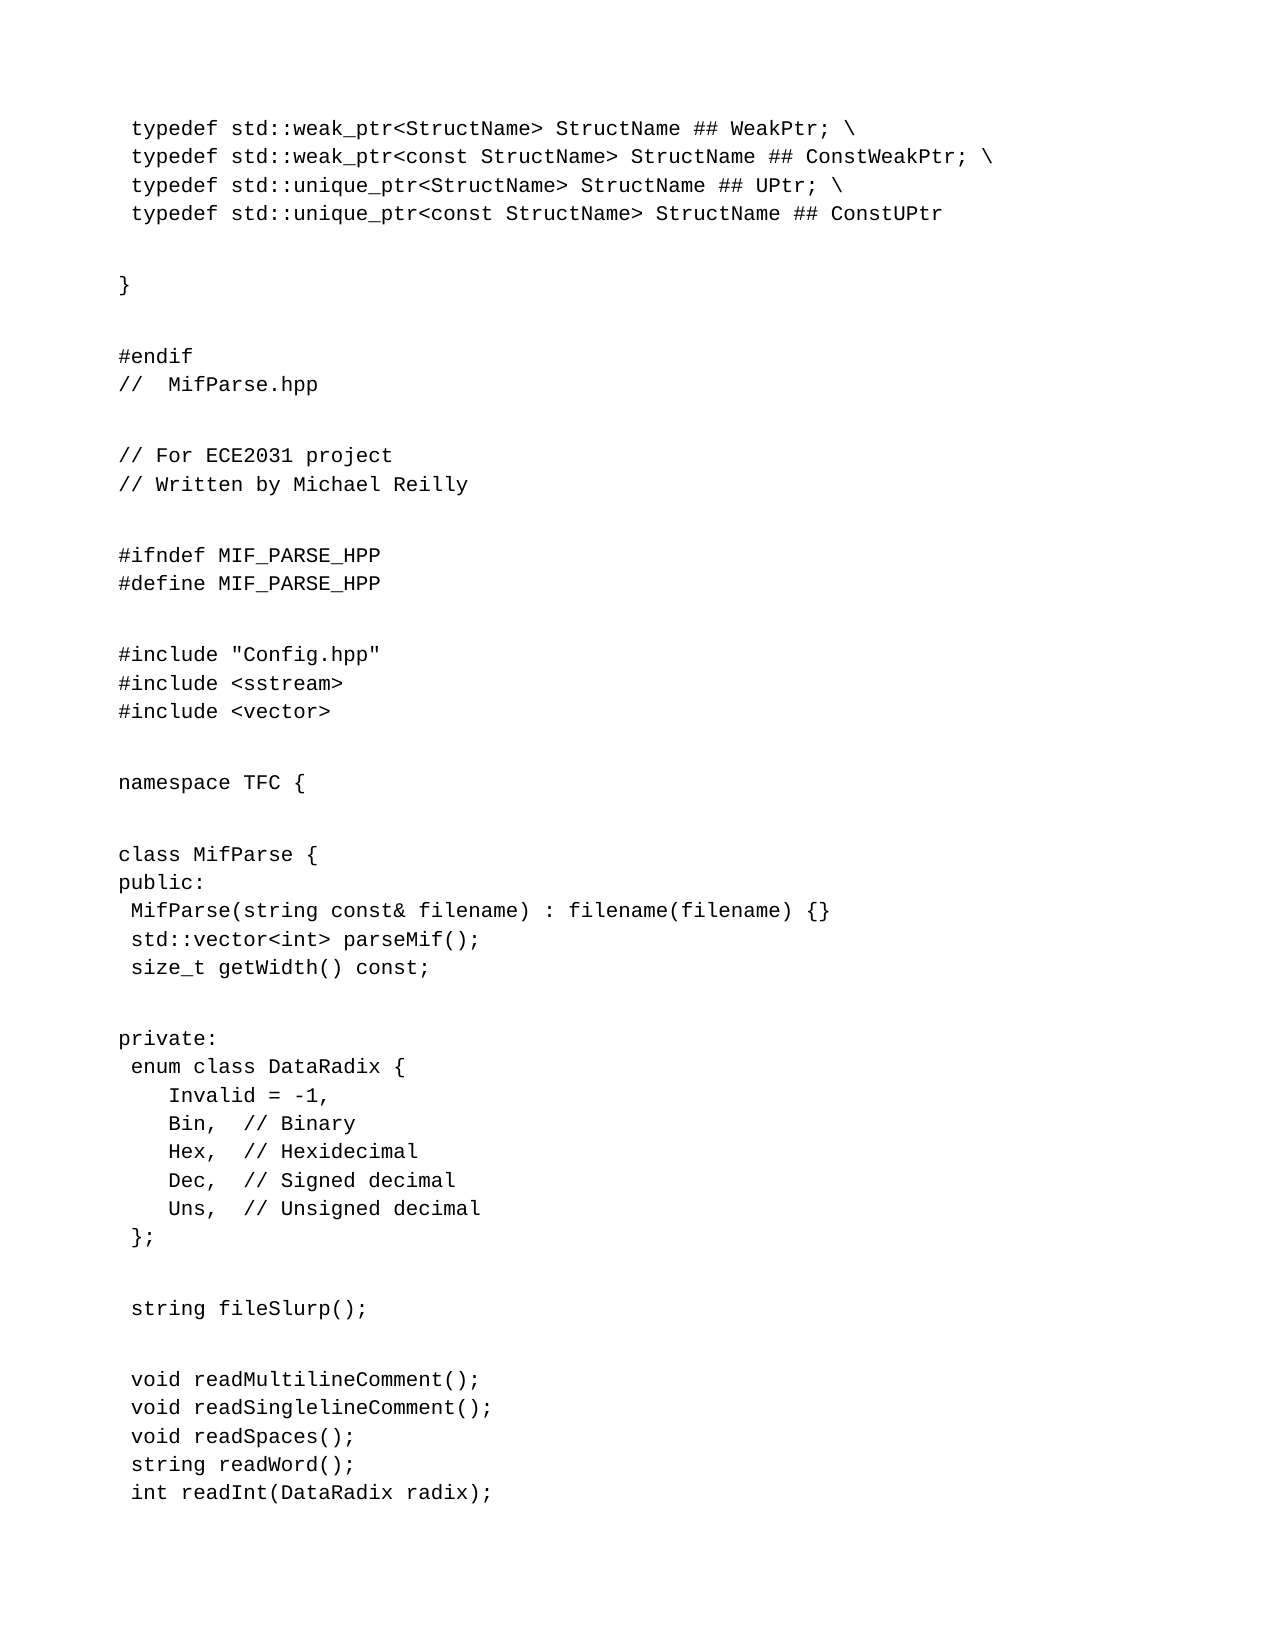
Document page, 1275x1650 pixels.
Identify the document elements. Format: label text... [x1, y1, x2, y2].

text #include <vector> [118, 701, 1157, 725]
text } [118, 274, 1157, 298]
text #include "Config.hpp" [118, 644, 1157, 668]
text // Written by Michael Reilly [118, 473, 1157, 497]
text Uns, // Unsigned decimal [118, 1198, 1157, 1222]
text namespace TFC { [118, 772, 1157, 796]
text enum class DataRadix { [118, 1056, 1157, 1080]
text }; [118, 1226, 1157, 1250]
text string fileSlurp(); [118, 1298, 1157, 1321]
text private: [118, 1028, 1157, 1052]
text int readInt(DataRadix radix); [118, 1482, 1157, 1506]
text void readMultilineComment(); [118, 1369, 1157, 1393]
text #define MIF_PARSE_HPP [118, 573, 1157, 597]
text typedef std::weak_ptr<const StructName> StructName ## ConstWeakPtr; \ [118, 146, 1157, 170]
text public: [118, 872, 1157, 896]
text Bin, // Binary [118, 1113, 1157, 1137]
text #endif [118, 346, 1157, 369]
text #ifndef MIF_PARSE_HPP [118, 545, 1157, 568]
text typedef std::unique_ptr<const StructName> StructName ## ConstUPtr [118, 203, 1157, 227]
text string readWord(); [118, 1454, 1157, 1478]
text Invalid = -1, [118, 1085, 1157, 1108]
text Dec, // Signed decimal [118, 1170, 1157, 1193]
text typedef std::unique_ptr<StructName> StructName ## UPtr; \ [118, 175, 1157, 198]
text #include <sstream> [118, 673, 1157, 696]
text Hex, // Hexidecimal [118, 1141, 1157, 1165]
text // For ECE2031 project [118, 445, 1157, 469]
text MifParse(string const& filename) : filename(filename) {} [118, 900, 1157, 924]
text // MifParse.hpp [118, 374, 1157, 398]
text void readSpaces(); [118, 1426, 1157, 1449]
text class MifParse { [118, 843, 1157, 867]
text typedef std::weak_ptr<StructName> StructName ## WeakPtr; \ [118, 118, 1157, 142]
text void readSinglelineComment(); [118, 1397, 1157, 1421]
text std::vector<int> parseMif(); [118, 928, 1157, 952]
text size_t getWidth() const; [118, 957, 1157, 981]
